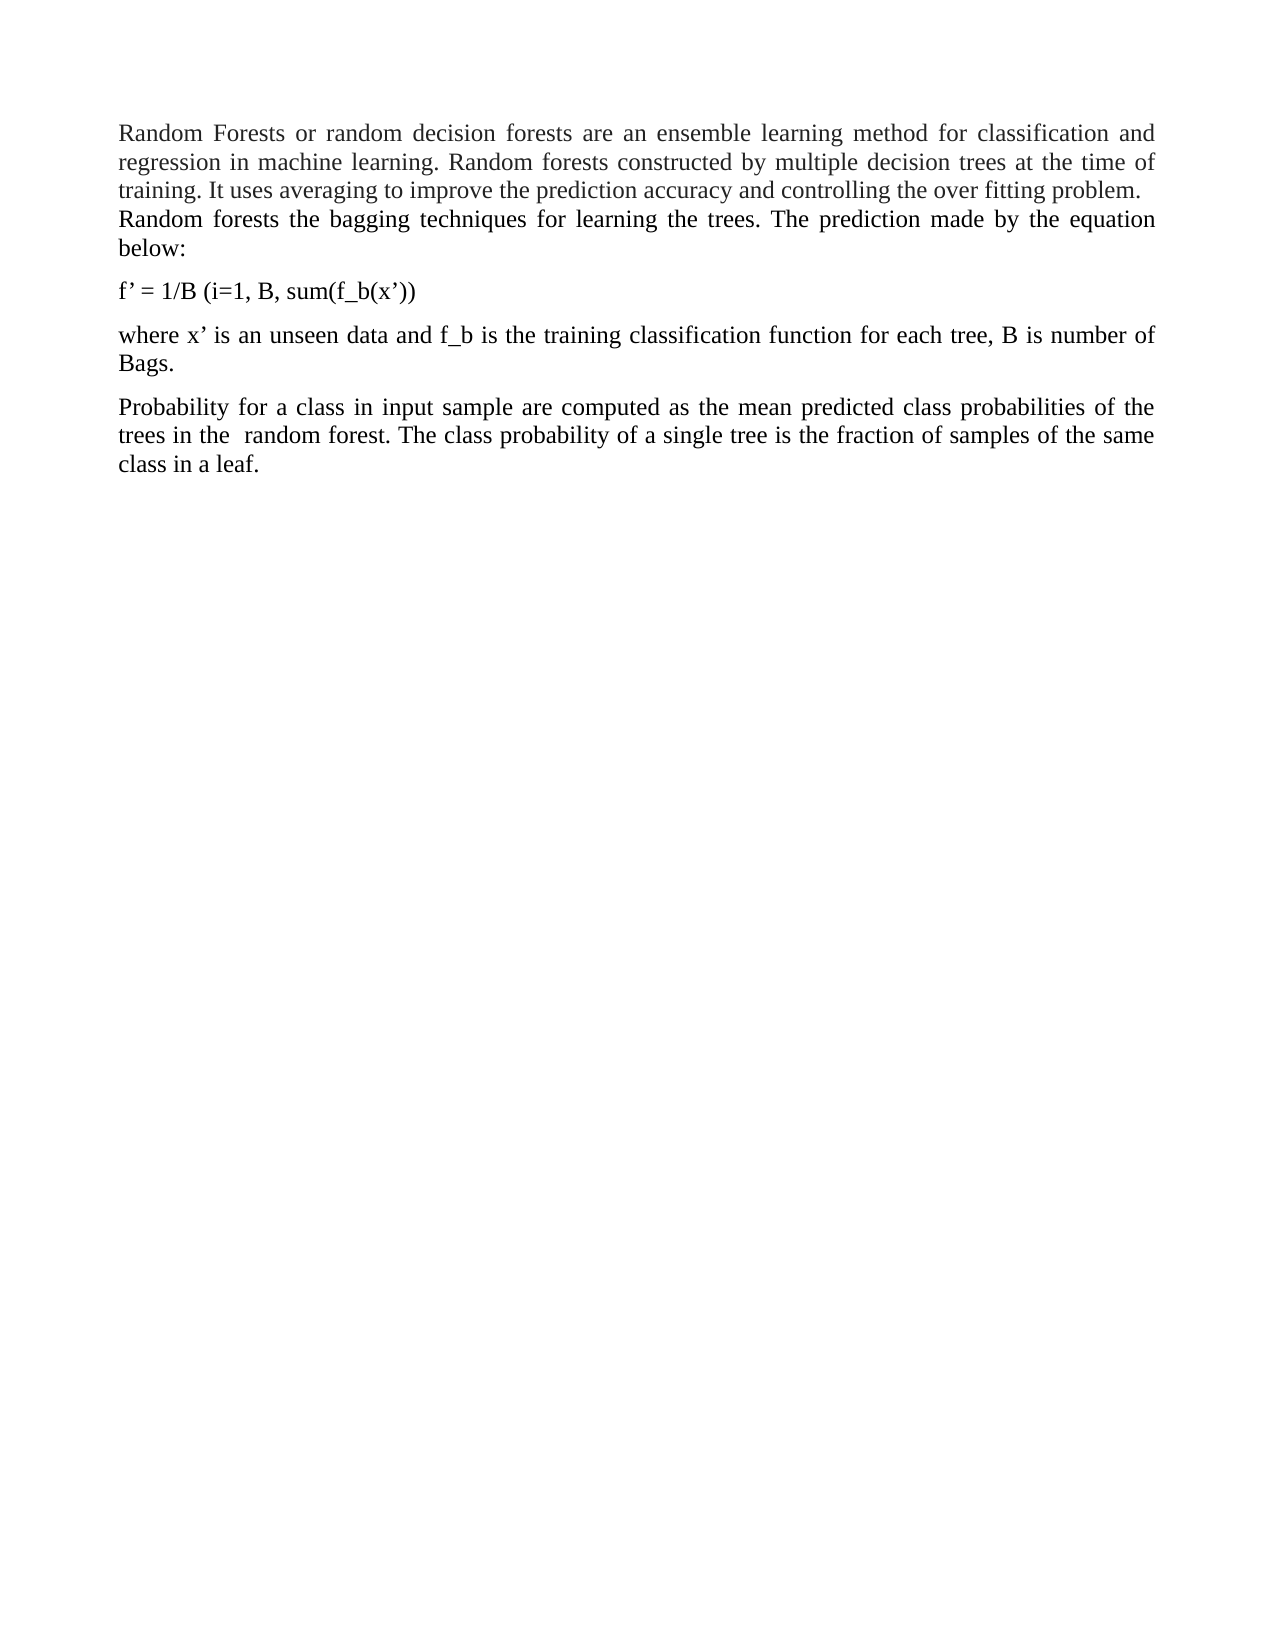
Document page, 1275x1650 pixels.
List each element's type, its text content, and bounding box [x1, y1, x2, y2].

text f’ = 1/B (i=1, B, sum(f_b(x’)) [118, 276, 1157, 305]
text where x’ is an unseen data and f_b is the training classification function for each tree, B is number of Bags. [118, 320, 1157, 377]
text Random forests the bagging techniques for learning the trees. The prediction made by the equation below: [118, 204, 1157, 262]
text Probability for a class in input sample are computed as the mean predicted class probabilities of the trees in the random forest. The class probability of a single tree is the fraction of samples of the same class in a leaf. [118, 392, 1157, 478]
text Random Forests or random decision forests are an ensemble learning method for classification and regression in machine learning. Random forests constructed by multiple decision trees at the time of training. It uses averaging to improve the prediction accuracy and controlling the over fitting problem. [118, 118, 1157, 204]
